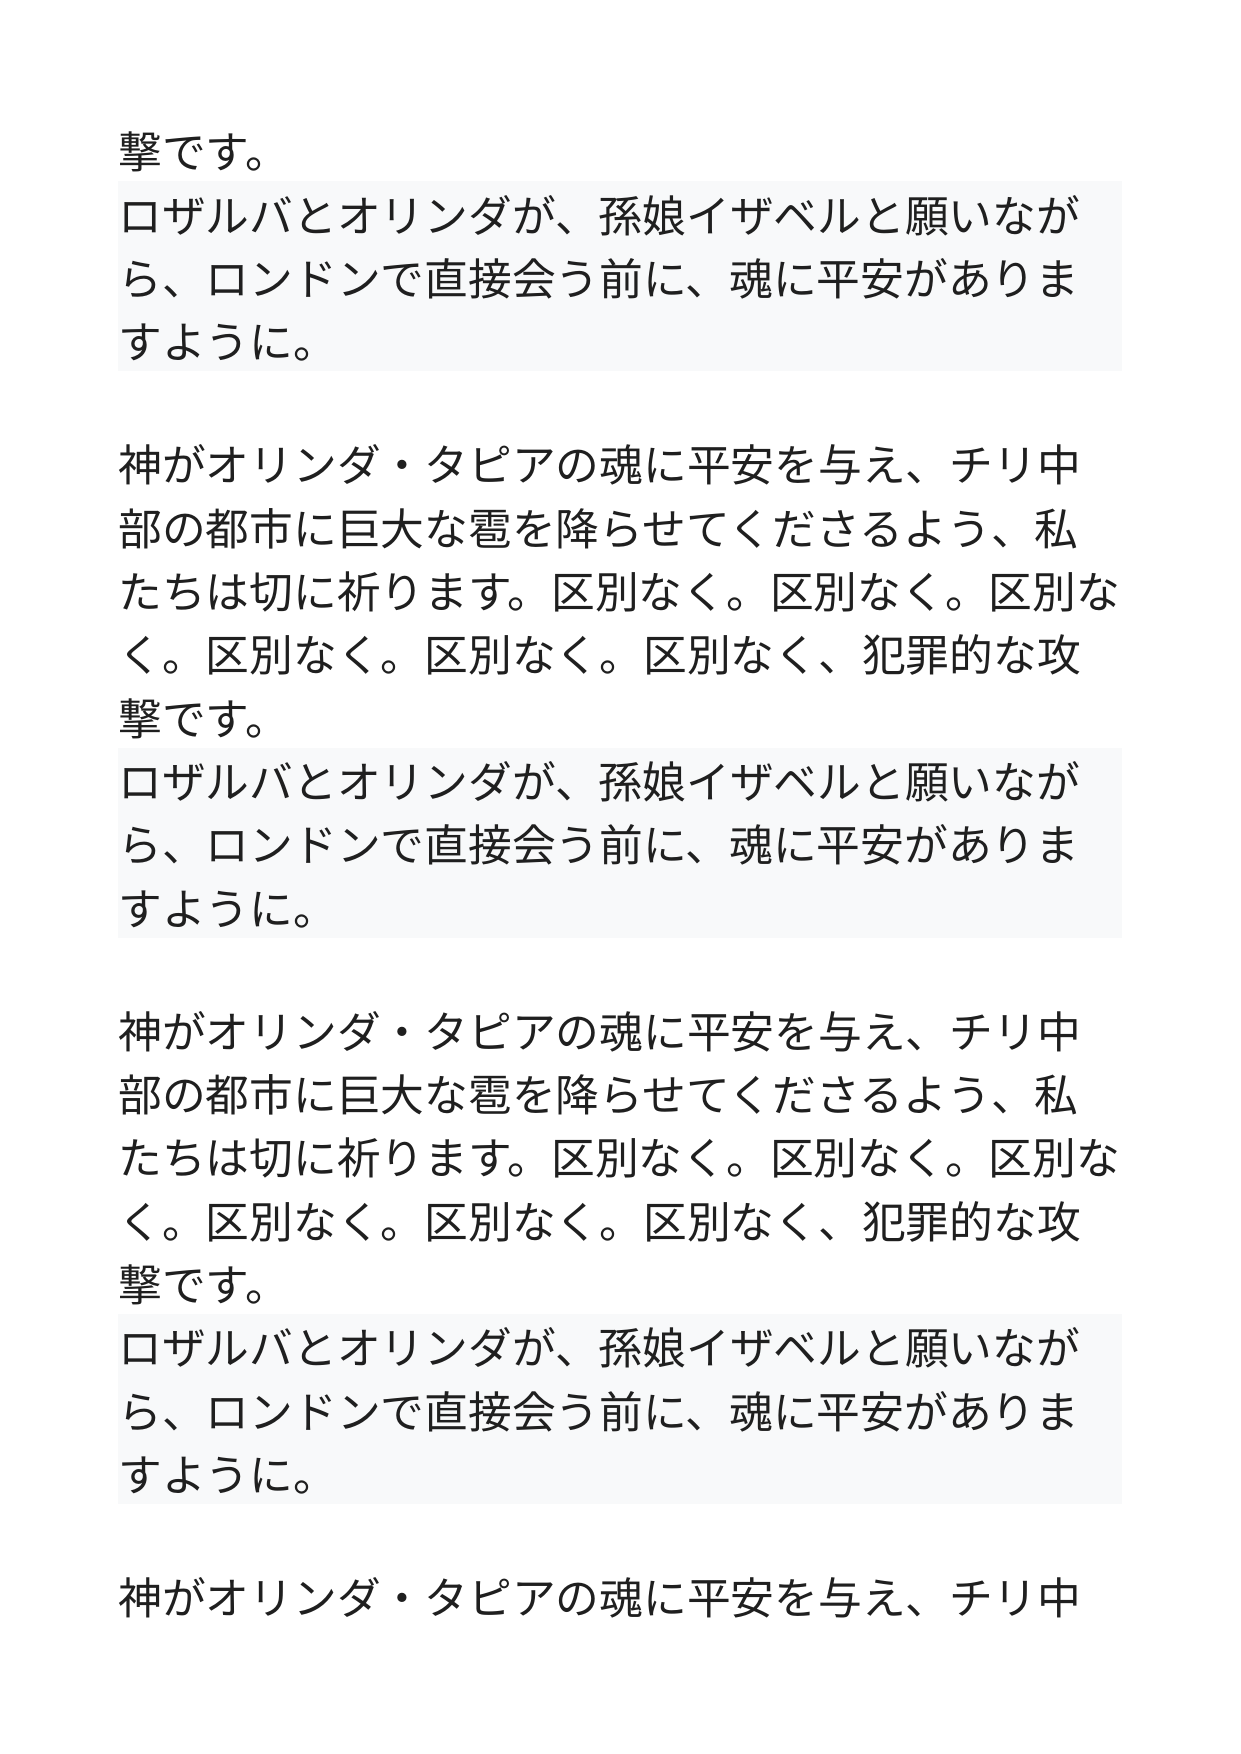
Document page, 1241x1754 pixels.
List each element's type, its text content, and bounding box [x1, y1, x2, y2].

text 神がオリンダ・タピアの魂に平安を与え、チリ中部の都市に巨大な雹を降らせてくださるよう、私たちは切に祈ります。区別なく。区別なく。区別なく。区別なく。区別なく。区別なく、犯罪的な攻撃です。 [118, 431, 1122, 748]
text 撃です。 [118, 118, 1122, 181]
text 神がオリンダ・タピアの魂に平安を与え、チリ中 [118, 1563, 1122, 1627]
text ロザルバとオリンダが、孫娘イザベルと願いながら、ロンドンで直接会う前に、魂に平安がありますように。 [118, 181, 1122, 371]
text 神がオリンダ・タピアの魂に平安を与え、チリ中部の都市に巨大な雹を降らせてくださるよう、私たちは切に祈ります。区別なく。区別なく。区別なく。区別なく。区別なく。区別なく、犯罪的な攻撃です。 [118, 997, 1122, 1314]
text ロザルバとオリンダが、孫娘イザベルと願いながら、ロンドンで直接会う前に、魂に平安がありますように。 [118, 748, 1122, 938]
text ロザルバとオリンダが、孫娘イザベルと願いながら、ロンドンで直接会う前に、魂に平安がありますように。 [118, 1314, 1122, 1504]
